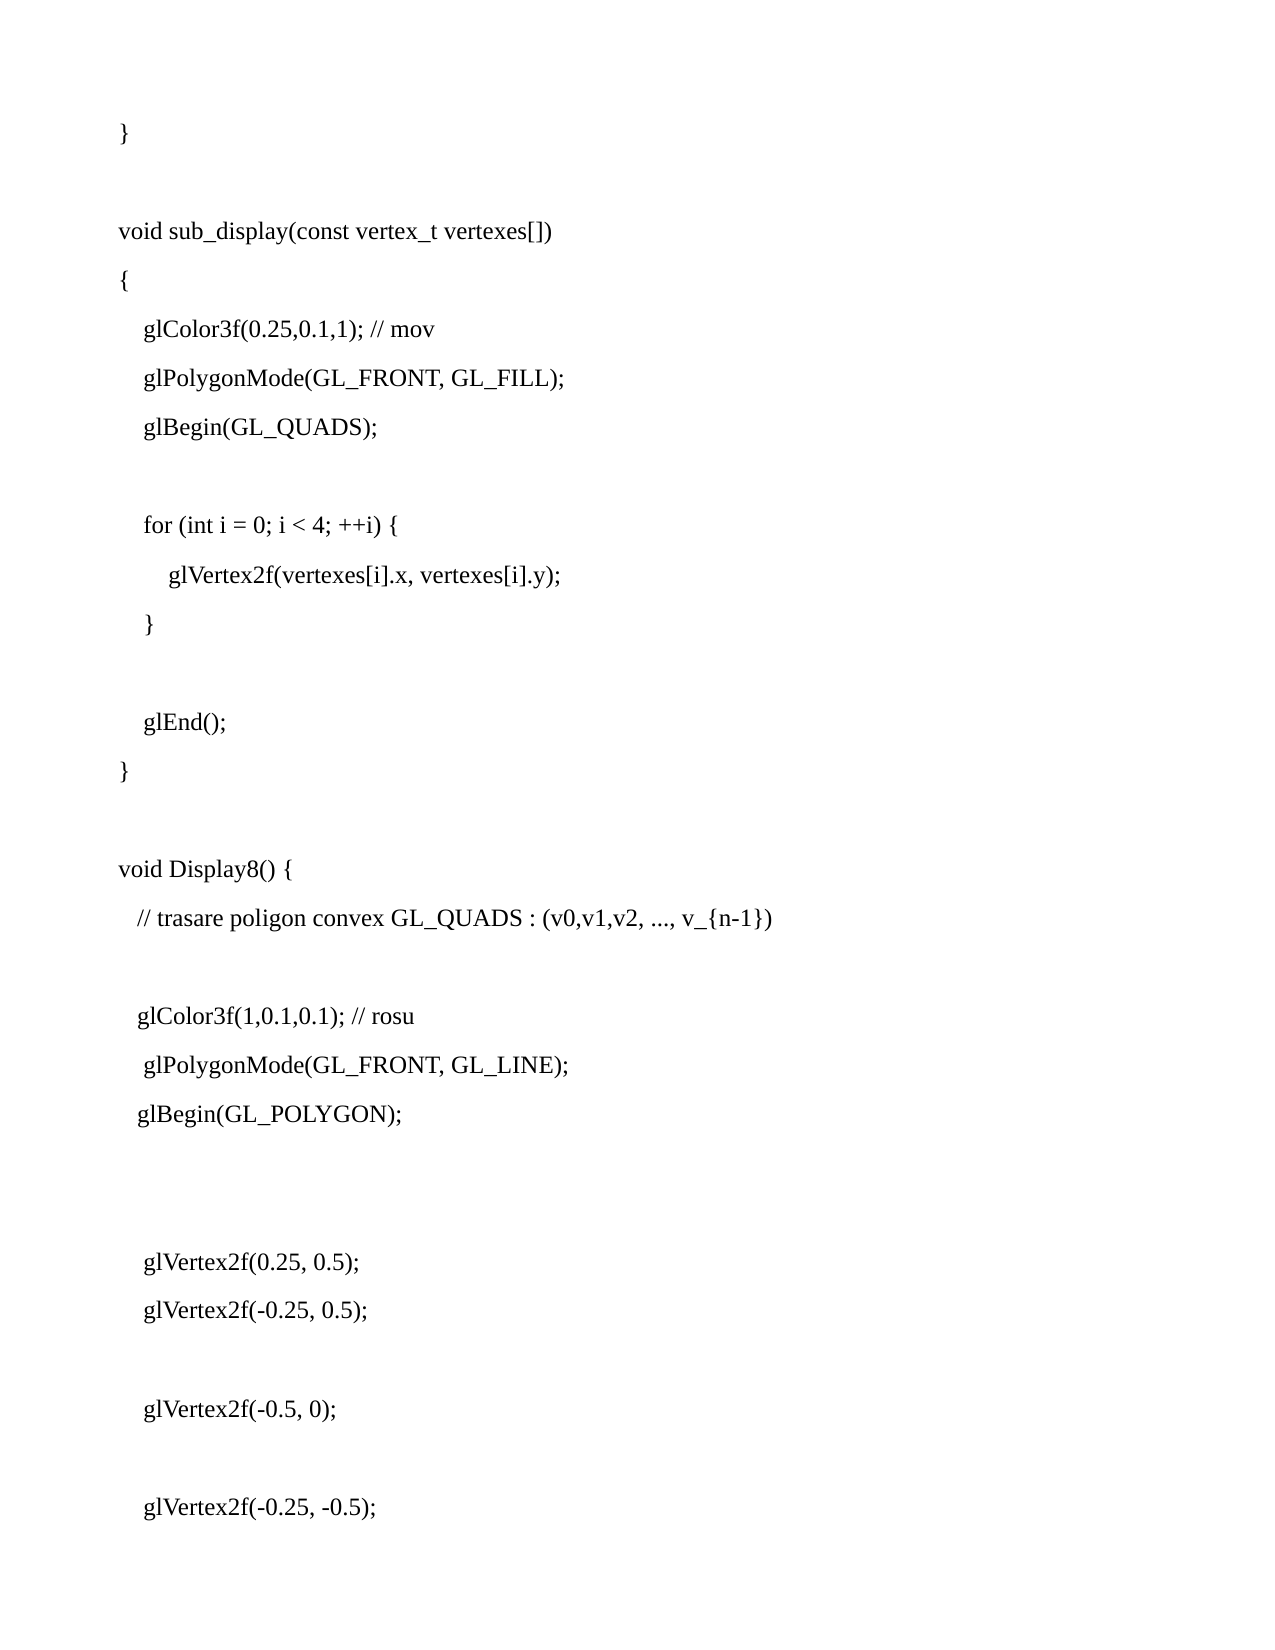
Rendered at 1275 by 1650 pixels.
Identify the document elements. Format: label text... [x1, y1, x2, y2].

text glVertex2f(-0.25, 0.5); [118, 1296, 1157, 1324]
text // trasare poligon convex GL_QUADS : (v0,v1,v2, ..., v_{n-1}) [118, 903, 1157, 932]
text glVertex2f(-0.25, -0.5); [118, 1492, 1157, 1521]
text glBegin(GL_POLYGON); [118, 1099, 1157, 1128]
text { [118, 265, 1157, 294]
text } [118, 609, 1157, 637]
text glVertex2f(-0.5, 0); [118, 1394, 1157, 1422]
text glColor3f(0.25,0.1,1); // mov [118, 314, 1157, 343]
text void sub_display(const vertex_t vertexes[]) [118, 216, 1157, 245]
text } [118, 756, 1157, 785]
text glEnd(); [118, 707, 1157, 736]
text glBegin(GL_QUADS); [118, 412, 1157, 441]
text glVertex2f(0.25, 0.5); [118, 1247, 1157, 1275]
text glPolygonMode(GL_FRONT, GL_LINE); [118, 1050, 1157, 1079]
text glColor3f(1,0.1,0.1); // rosu [118, 1001, 1157, 1030]
text for (int i = 0; i < 4; ++i) { [118, 511, 1157, 539]
text void Display8() { [118, 854, 1157, 883]
text glPolygonMode(GL_FRONT, GL_FILL); [118, 363, 1157, 392]
text glVertex2f(vertexes[i].x, vertexes[i].y); [118, 560, 1157, 588]
text } [118, 118, 1157, 147]
